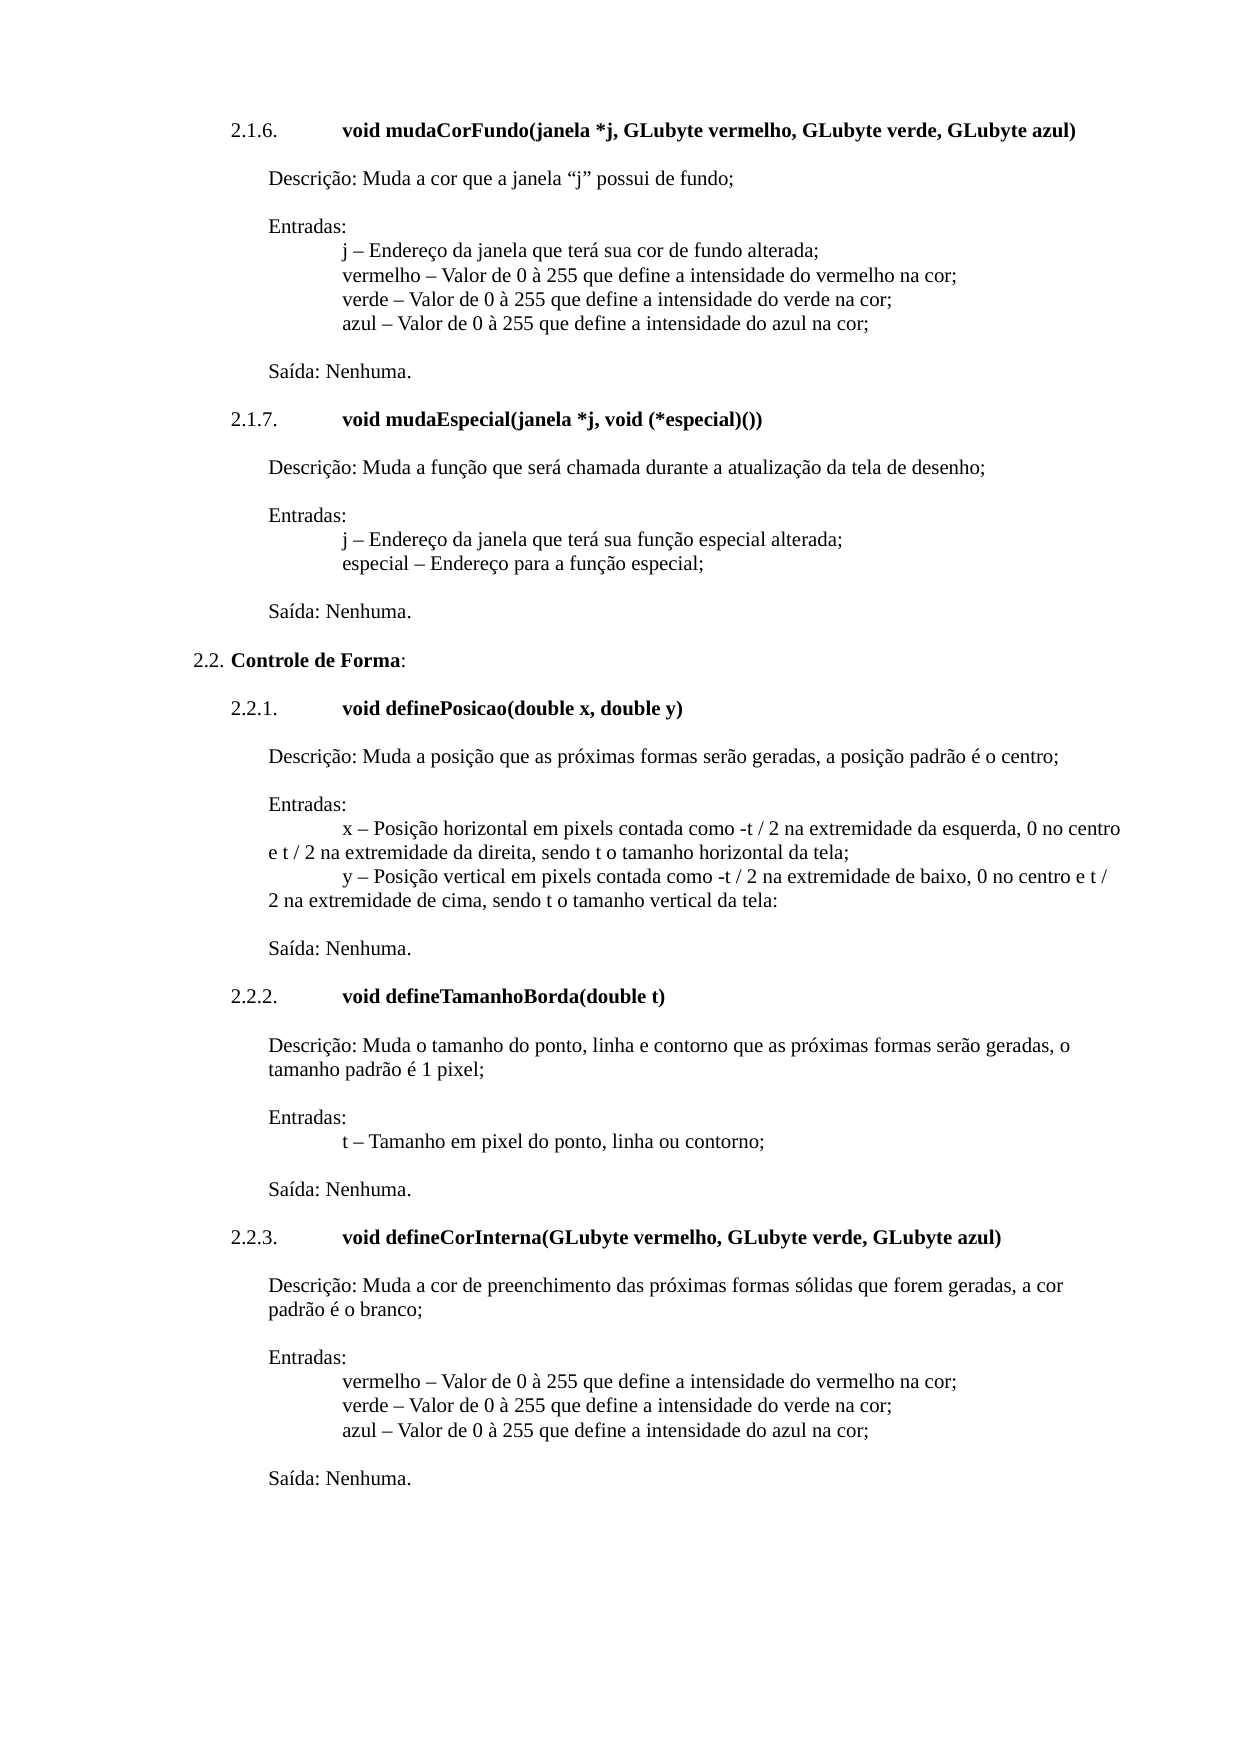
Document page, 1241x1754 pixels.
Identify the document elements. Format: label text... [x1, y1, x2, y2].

list void mudaEspecial(janela *j, void (*especial)()) Descrição: Muda a função que será chamada durante a atualização da tela de desenho; Entradas: j – Endereço da janela que terá sua função especial alterada; especial – Endereço para a função especial; Saída: Nenhuma. [231, 407, 1122, 623]
list void mudaCorFundo(janela *j, GLubyte vermelho, GLubyte verde, GLubyte azul) Descrição: Muda a cor que a janela “j” possui de fundo; Entradas: j – Endereço da janela que terá sua cor de fundo alterada; vermelho – Valor de 0 à 255 que define a intensidade do vermelho na cor; verde – Valor de 0 à 255 que define a intensidade do verde na cor; azul – Valor de 0 à 255 que define a intensidade do azul na cor; Saída: Nenhuma. [231, 118, 1122, 407]
list void defineTamanhoBorda(double t) Descrição: Muda o tamanho do ponto, linha e contorno que as próximas formas serão geradas, o tamanho padrão é 1 pixel; Entradas: t – Tamanho em pixel do ponto, linha ou contorno; Saída: Nenhuma. [231, 984, 1122, 1225]
list void definePosicao(double x, double y) Descrição: Muda a posição que as próximas formas serão geradas, a posição padrão é o centro; Entradas: x – Posição horizontal em pixels contada como -t / 2 na extremidade da esquerda, 0 no centro e t / 2 na extremidade da direita, sendo t o tamanho horizontal da tela; y – Posição vertical em pixels contada como -t / 2 na extremidade de baixo, 0 no centro e t / 2 na extremidade de cima, sendo t o tamanho vertical da tela: Saída: Nenhuma. [231, 696, 1122, 984]
list void defineCorInterna(GLubyte vermelho, GLubyte verde, GLubyte azul) Descrição: Muda a cor de preenchimento das próximas formas sólidas que forem geradas, a cor padrão é o branco; Entradas: vermelho – Valor de 0 à 255 que define a intensidade do vermelho na cor; verde – Valor de 0 à 255 que define a intensidade do verde na cor; azul – Valor de 0 à 255 que define a intensidade do azul na cor; Saída: Nenhuma. [231, 1225, 1122, 1634]
list Controle de Forma: [193, 647, 1122, 696]
